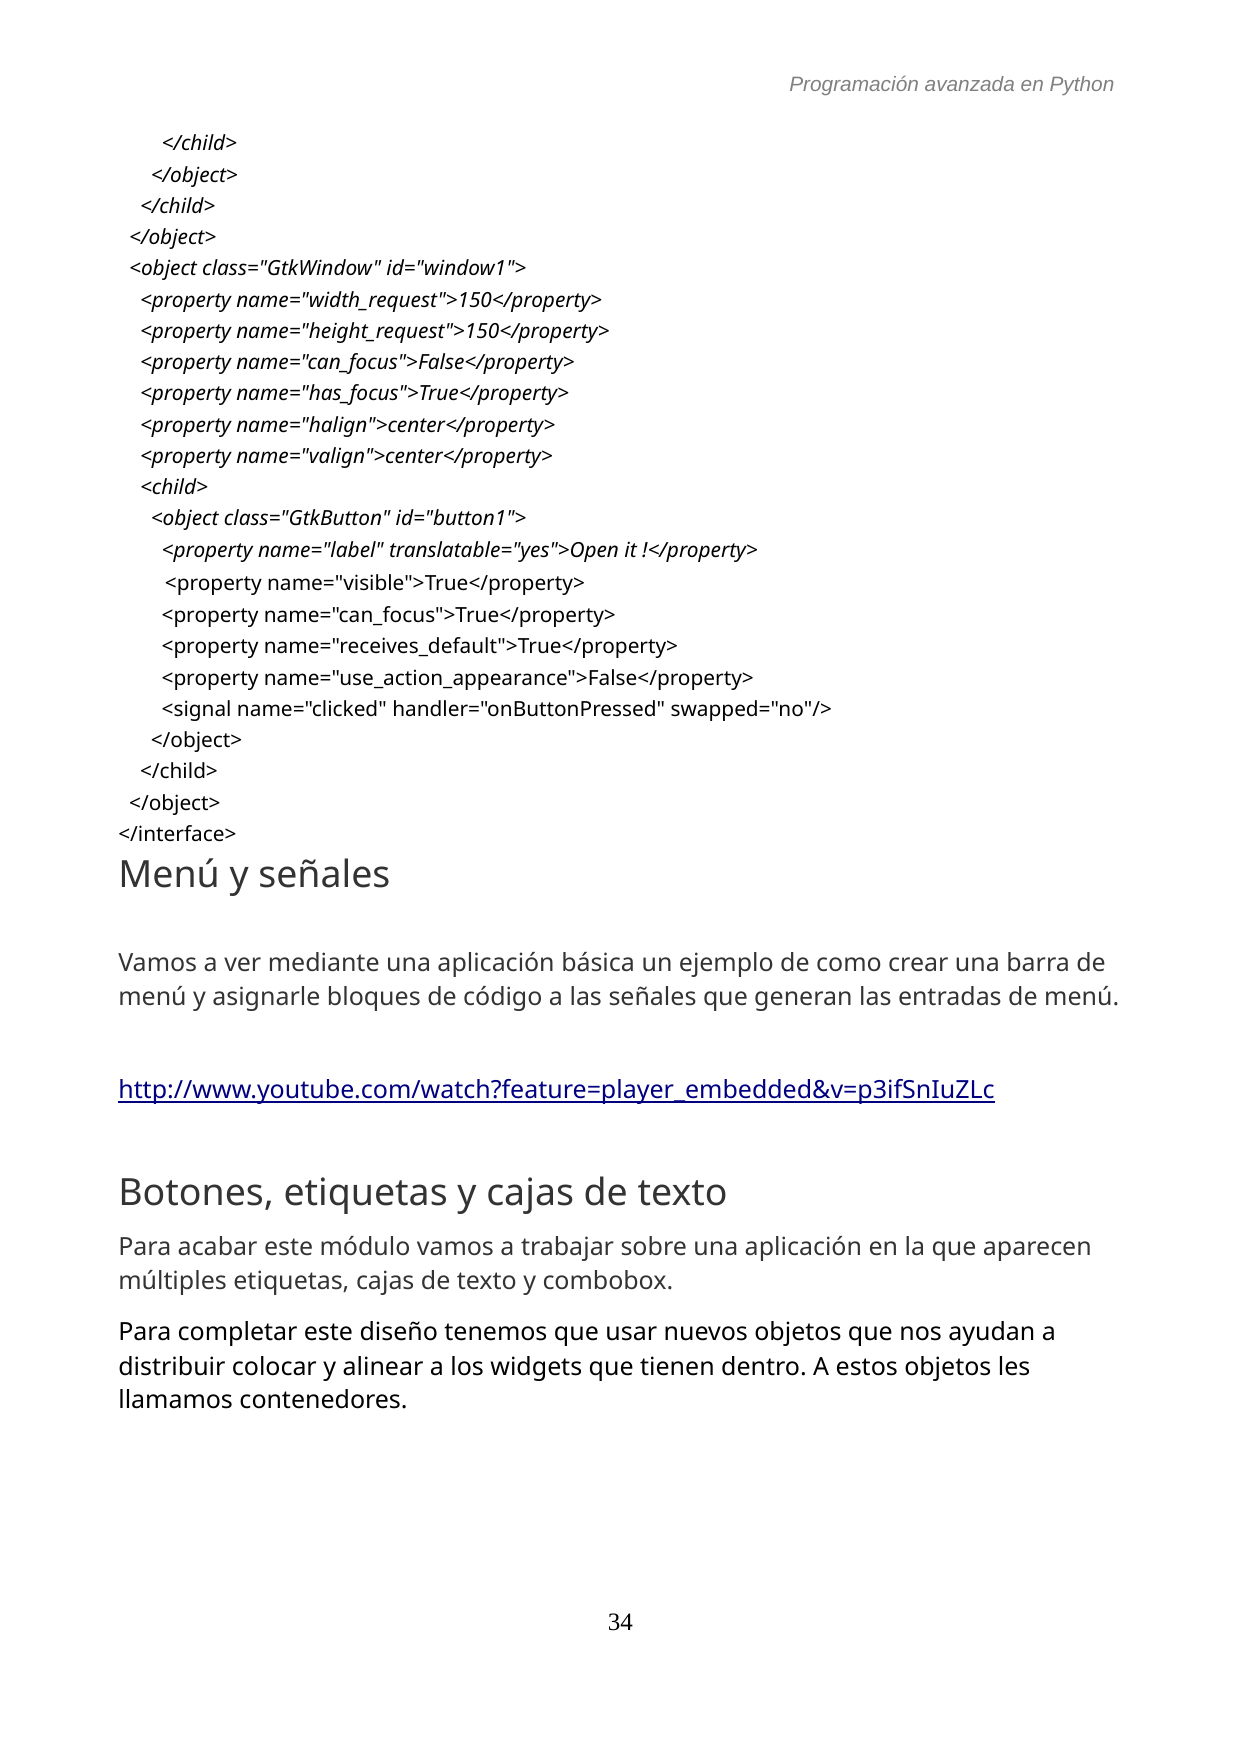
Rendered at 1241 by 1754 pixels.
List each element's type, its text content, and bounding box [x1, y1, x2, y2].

text <property name="label" translatable="yes">Open it !</property> [118, 532, 1122, 563]
text </child> [118, 753, 1122, 785]
text <object class="GtkButton" id="button1"> [118, 501, 1122, 532]
text <property name="can_focus">True</property> [118, 597, 1122, 628]
text <property name="receives_default">True</property> [118, 628, 1122, 660]
text </interface> [118, 816, 1122, 847]
text <property name="can_focus">False</property> [118, 344, 1122, 376]
text <property name="use_action_appearance">False</property> [118, 660, 1122, 691]
text </object> [118, 219, 1122, 251]
list Menú y señales [118, 847, 1122, 898]
text <object class="GtkWindow" id="window1"> [118, 251, 1122, 282]
text <signal name="clicked" handler="onButtonPressed" swapped="no"/> [118, 691, 1122, 722]
text </child> [118, 188, 1122, 219]
text </child> [118, 126, 1122, 157]
text <property name="has_focus">True</property> [118, 376, 1122, 407]
text <child> [118, 469, 1122, 501]
text <property name="halign">center</property> [118, 407, 1122, 438]
text Botones, etiquetas y cajas de texto [118, 1165, 1122, 1216]
text </object> [118, 785, 1122, 816]
text Vamos a ver mediante una aplicación básica un ejemplo de como crear una barra de menú y asignarle bloques de código a las señales que generan las entradas de menú. [118, 945, 1122, 1013]
text Para acabar este módulo vamos a trabajar sobre una aplicación en la que aparecen múltiples etiquetas, cajas de texto y combobox. [118, 1229, 1122, 1297]
text </object> [118, 157, 1122, 188]
text Para completar este diseño tenemos que usar nuevos objetos que nos ayudan a distribuir colocar y alinear a los widgets que tienen dentro. A estos objetos les llamamos contenedores. [118, 1314, 1122, 1416]
text <property name="width_request">150</property> [118, 282, 1122, 313]
text http://www.youtube.com/watch?feature=player_embedded&v=p3ifSnIuZLc [118, 1072, 1122, 1106]
text <property name="visible">True</property> [118, 563, 1122, 597]
text <property name="height_request">150</property> [118, 313, 1122, 344]
text <property name="valign">center</property> [118, 438, 1122, 469]
text </object> [118, 722, 1122, 753]
